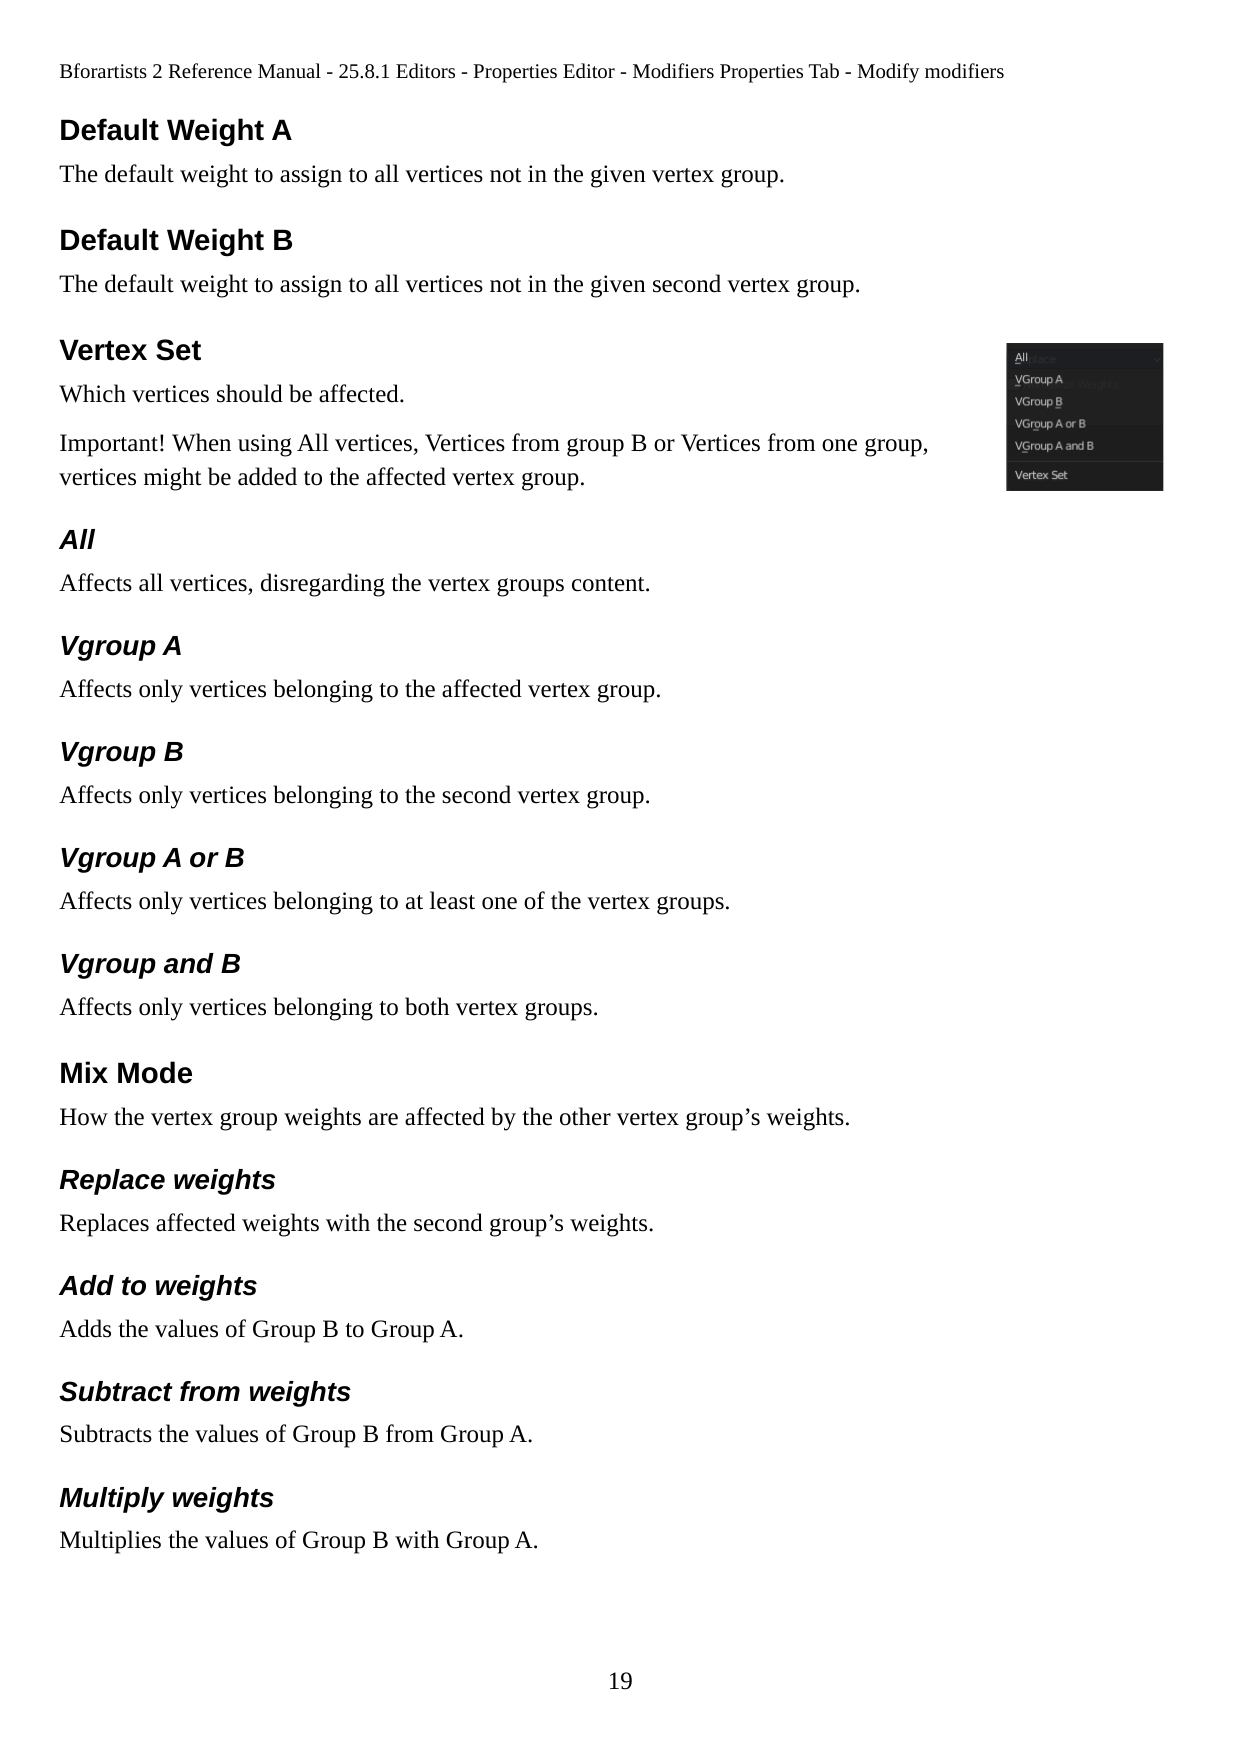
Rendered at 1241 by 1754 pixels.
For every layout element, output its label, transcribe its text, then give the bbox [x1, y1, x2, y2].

text The default weight to assign to all vertices not in the given second vertex group. [59, 269, 1181, 297]
text How the vertex group weights are affected by the other vertex group’s weights. [59, 1102, 1181, 1131]
subtitle Vgroup A or B [59, 842, 1181, 873]
text Which vertices should be affected. [59, 379, 1006, 407]
text The default weight to assign to all vertices not in the given vertex group. [59, 159, 1181, 188]
subtitle Replace weights [59, 1163, 1181, 1195]
text Affects only vertices belonging to the affected vertex group. [59, 674, 1181, 703]
picture [1006, 343, 1164, 491]
text Affects all vertices, disregarding the vertex groups content. [59, 568, 1181, 597]
text Affects only vertices belonging to both vertex groups. [59, 992, 1181, 1021]
subtitle Vertex Set [59, 332, 1181, 366]
subtitle Default Weight B [59, 222, 1181, 256]
subtitle All [59, 524, 1181, 556]
subtitle Multiply weights [59, 1481, 1181, 1513]
text Multiplies the values of Group B with Group A. [59, 1526, 1181, 1554]
text Replaces affected weights with the second group’s weights. [59, 1208, 1181, 1236]
subtitle Vgroup B [59, 736, 1181, 767]
subtitle Default Weight A [59, 113, 1181, 146]
text Important! When using All vertices, Vertices from group B or Vertices from one group, vertices might be added to the affected vertex group. [59, 428, 1006, 491]
subtitle Subtract from weights [59, 1375, 1181, 1407]
text Subtracts the values of Group B from Group A. [59, 1419, 1181, 1448]
subtitle Add to weights [59, 1269, 1181, 1301]
text Affects only vertices belonging to at least one of the vertex groups. [59, 886, 1181, 915]
subtitle Mix Mode [59, 1056, 1181, 1089]
subtitle Vgroup A [59, 630, 1181, 662]
subtitle Vgroup and B [59, 947, 1181, 979]
text Affects only vertices belonging to the second vertex group. [59, 780, 1181, 809]
text Adds the values of Group B to Group A. [59, 1314, 1181, 1342]
